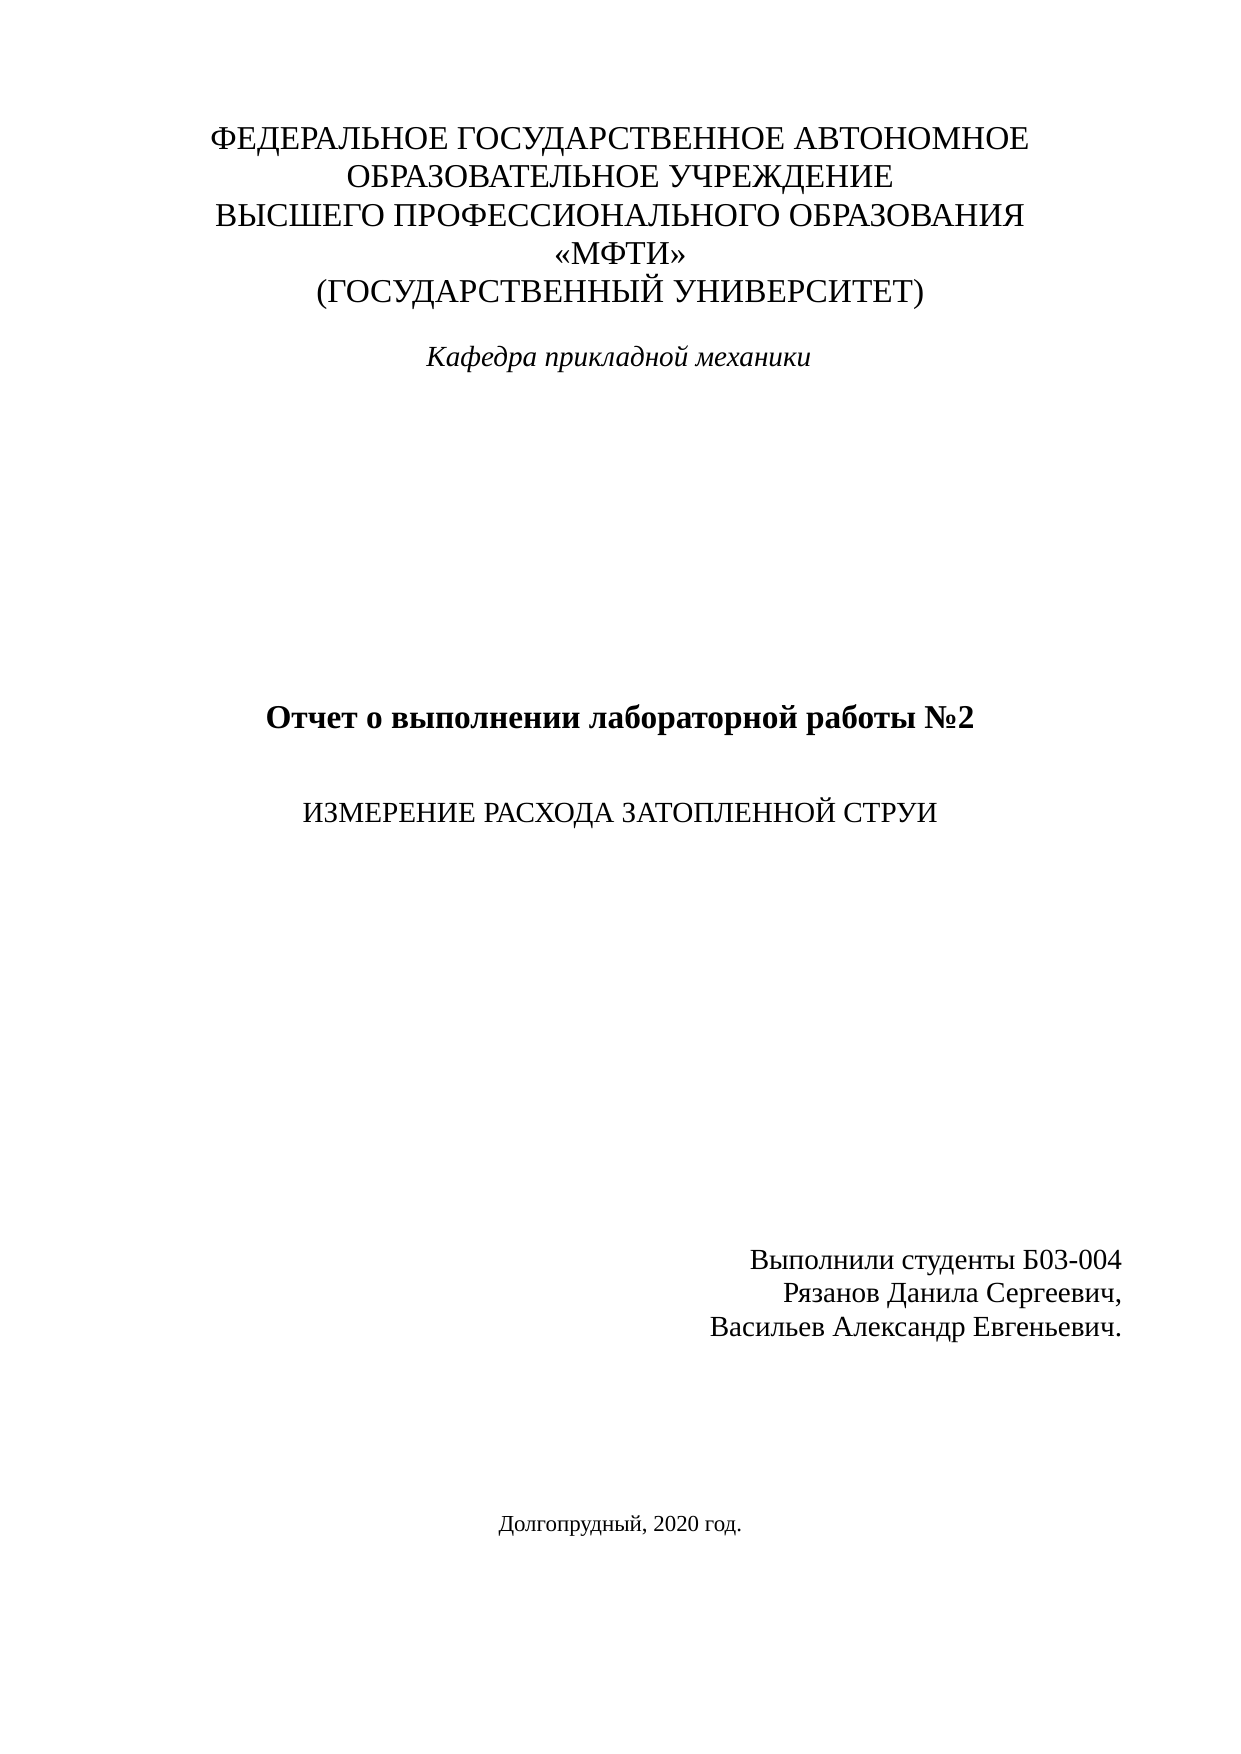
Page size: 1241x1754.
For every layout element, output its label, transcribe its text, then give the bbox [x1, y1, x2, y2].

text ИЗМЕРЕНИЕ РАСХОДА ЗАТОПЛЕННОЙ СТРУИ [118, 795, 1122, 828]
text ОБРАЗОВАТЕЛЬНОЕ УЧРЕЖДЕНИЕ [177, 156, 1063, 195]
text Васильев Александр Евгеньевич. [118, 1309, 1122, 1343]
text (ГОСУДАРСТВЕННЫЙ УНИВЕРСИТЕТ) [177, 271, 1063, 310]
text Рязанов Данила Сергеевич, [118, 1276, 1122, 1309]
text ВЫСШЕГО ПРОФЕССИОНАЛЬНОГО ОБРАЗОВАНИЯ [177, 195, 1063, 233]
text Отчет о выполнении лабораторной работы №2 [118, 698, 1122, 736]
text Кафедра прикладной механики [118, 339, 1122, 373]
text ФЕДЕРАЛЬНОЕ ГОСУДАРСТВЕННОЕ АВТОНОМНОЕ [177, 118, 1063, 156]
text «МФТИ» [177, 233, 1063, 271]
text Выполнили студенты Б03-004 [118, 1242, 1122, 1276]
text Долгопрудный, 2020 год. [118, 1510, 1122, 1537]
